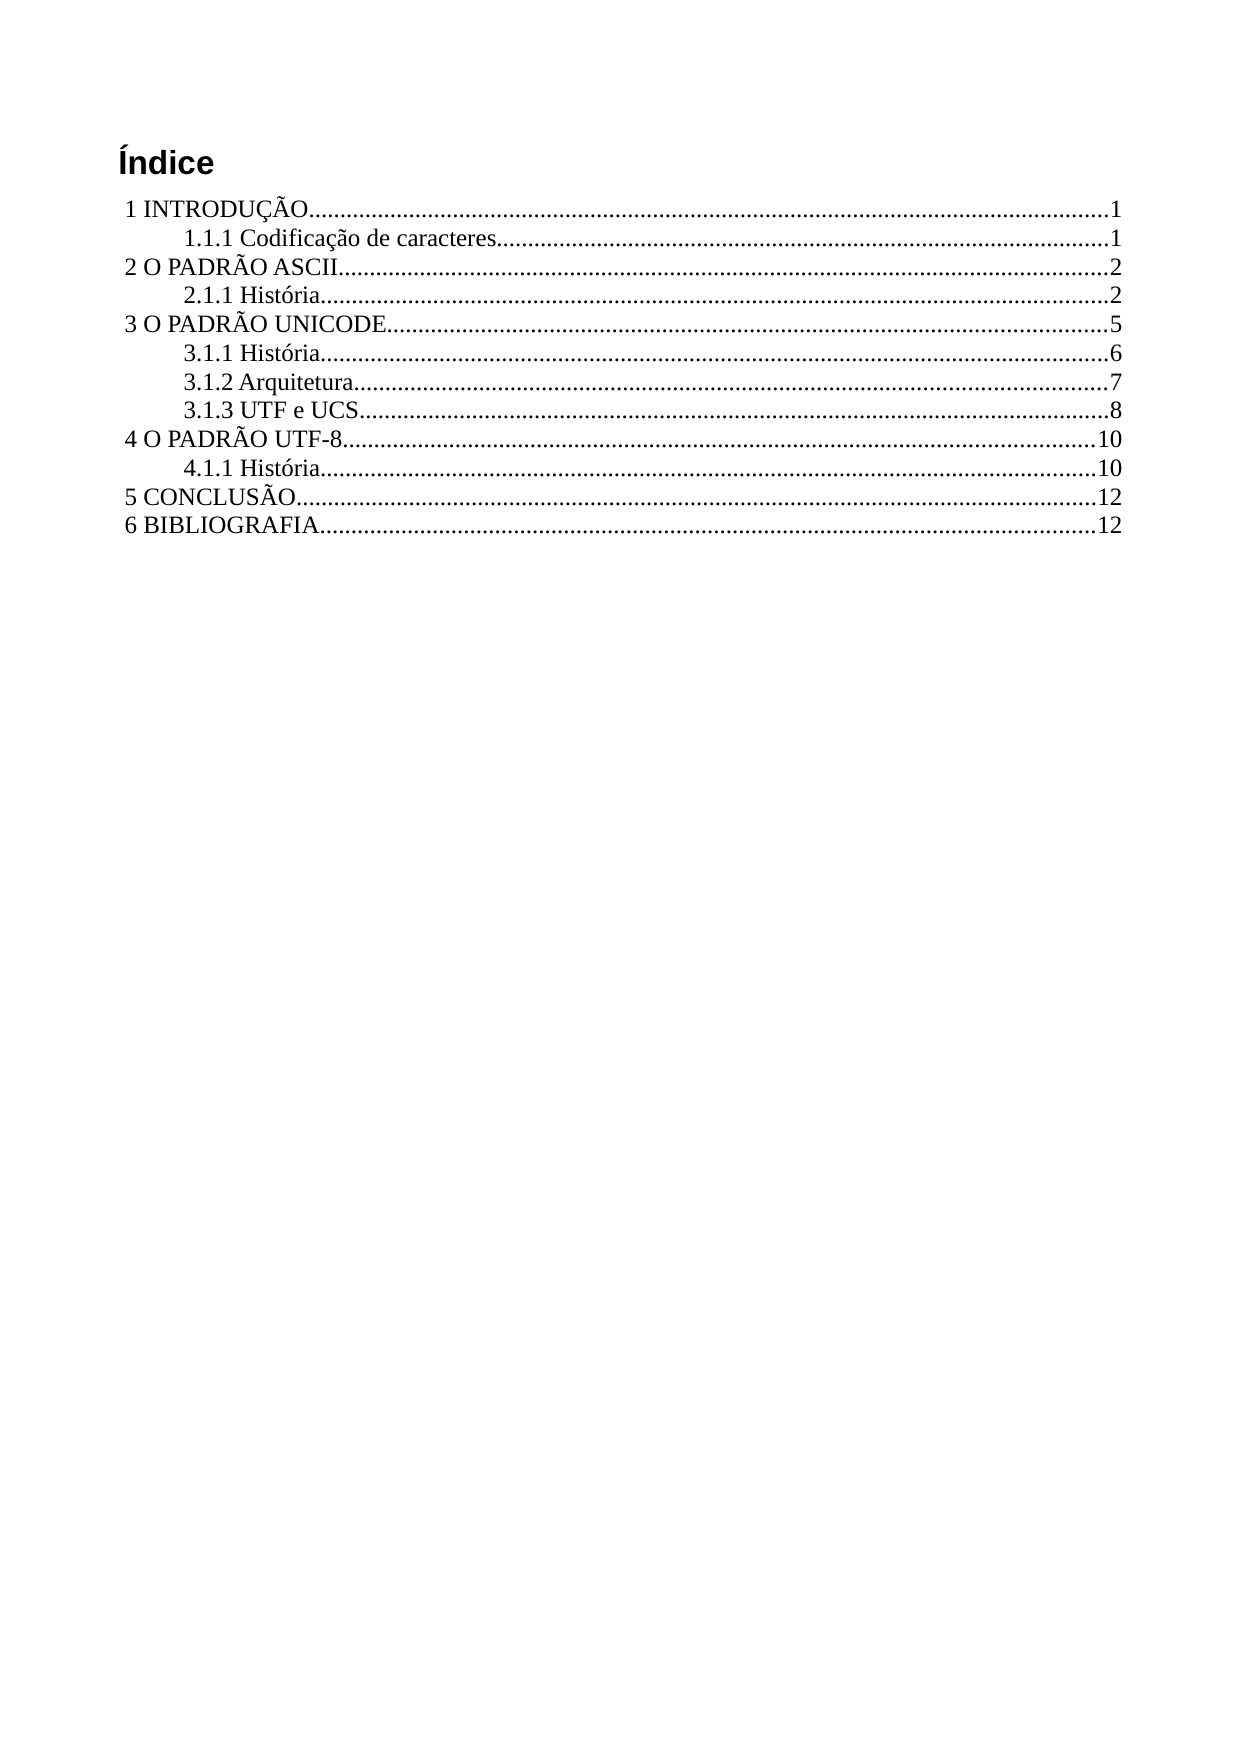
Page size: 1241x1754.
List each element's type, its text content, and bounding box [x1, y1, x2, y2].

text 1 INTRODUÇÃO 1 [118, 194, 1122, 223]
text 3.1.3 UTF e UCS 8 [177, 395, 1122, 424]
text 6 BIBLIOGRAFIA 12 [118, 510, 1122, 539]
text 3.1.2 Arquitetura 7 [177, 367, 1122, 395]
text 2 O PADRÃO ASCII 2 [118, 252, 1122, 280]
text 3 O PADRÃO UNICODE 5 [118, 309, 1122, 338]
text 2.1.1 História 2 [177, 280, 1122, 309]
text 4.1.1 História 10 [177, 453, 1122, 482]
subtitle Índice [118, 143, 1122, 182]
text 4 O PADRÃO UTF-8 10 [118, 424, 1122, 453]
text 1.1.1 Codificação de caracteres 1 [177, 223, 1122, 252]
text 5 CONCLUSÃO 12 [118, 482, 1122, 510]
text 3.1.1 História 6 [177, 338, 1122, 367]
